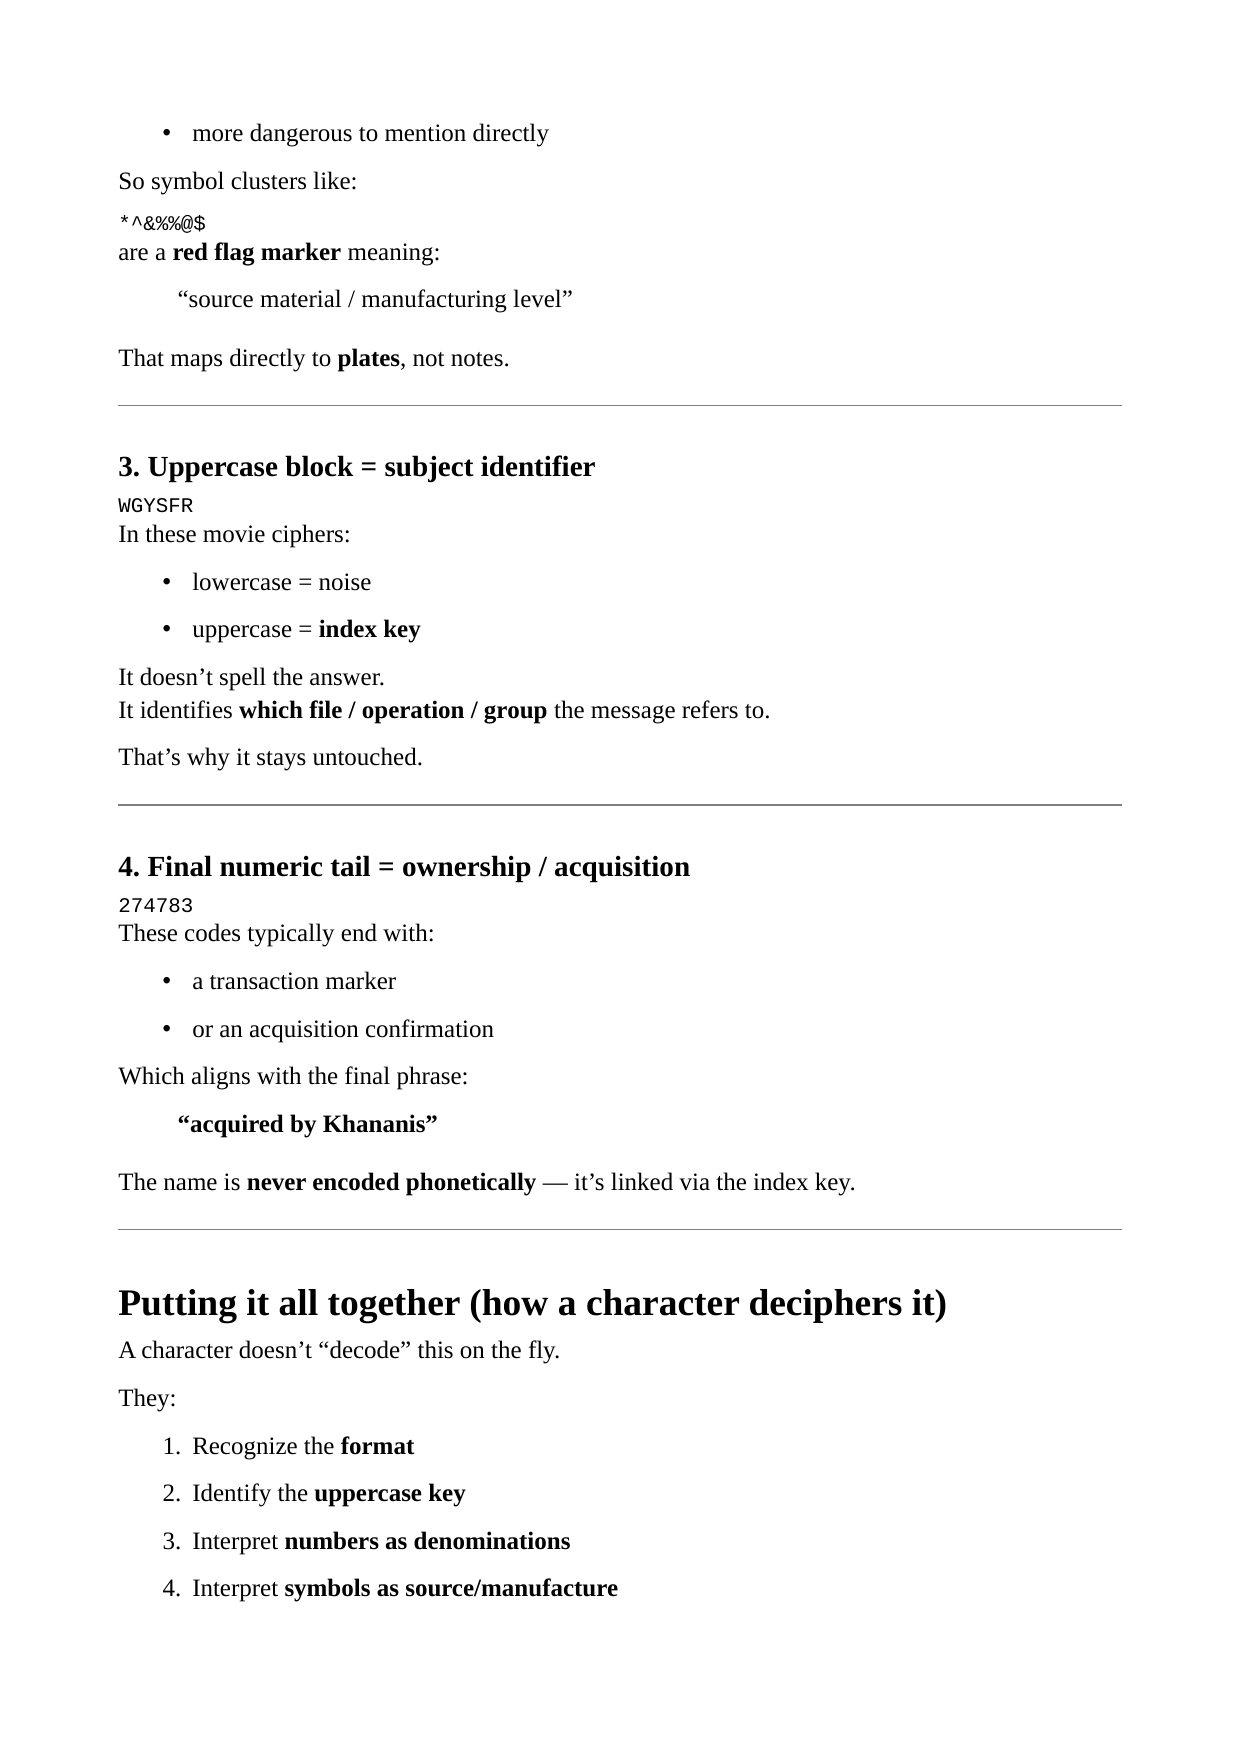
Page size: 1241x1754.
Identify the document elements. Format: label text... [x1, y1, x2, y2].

subtitle 4. Final numeric tail = ownership / acquisition [118, 849, 1122, 882]
list or an acquisition confirmation [162, 1014, 1122, 1042]
text So symbol clusters like: [118, 166, 1122, 194]
text A character doesn’t “decode” this on the fly. [118, 1336, 1122, 1364]
list Recognize the format [162, 1431, 1122, 1459]
list Identify the uppercase key [162, 1478, 1122, 1507]
subtitle Putting it all together (how a character deciphers it) [118, 1280, 1122, 1323]
text are a red flag marker meaning: [118, 237, 1122, 266]
list more dangerous to mention directly [162, 118, 1122, 147]
list lowercase = noise [162, 567, 1122, 595]
text In these movie ciphers: [118, 519, 1122, 548]
list Interpret symbols as source/manufacture [162, 1573, 1122, 1602]
text Which aligns with the final phrase: [118, 1061, 1122, 1090]
text That’s why it stays untouched. [118, 742, 1122, 771]
text WGYSFR [118, 495, 1122, 519]
text These codes typically end with: [118, 918, 1122, 947]
text *^&%%@$ [118, 213, 1122, 237]
list a transaction marker [162, 966, 1122, 995]
list Interpret numbers as denominations [162, 1526, 1122, 1555]
text That maps directly to plates, not notes. [118, 343, 1122, 372]
text They: [118, 1383, 1122, 1412]
text It doesn’t spell the answer. It identifies which file / operation / group the message refers to. [118, 662, 1122, 723]
text 274783 [118, 895, 1122, 918]
text “source material / manufacturing level” [177, 284, 1063, 313]
text “acquired by Khananis” [177, 1109, 1063, 1138]
text The name is never encoded phonetically — it’s linked via the index key. [118, 1167, 1122, 1196]
list uppercase = index key [162, 614, 1122, 643]
subtitle 3. Uppercase block = subject identifier [118, 449, 1122, 483]
